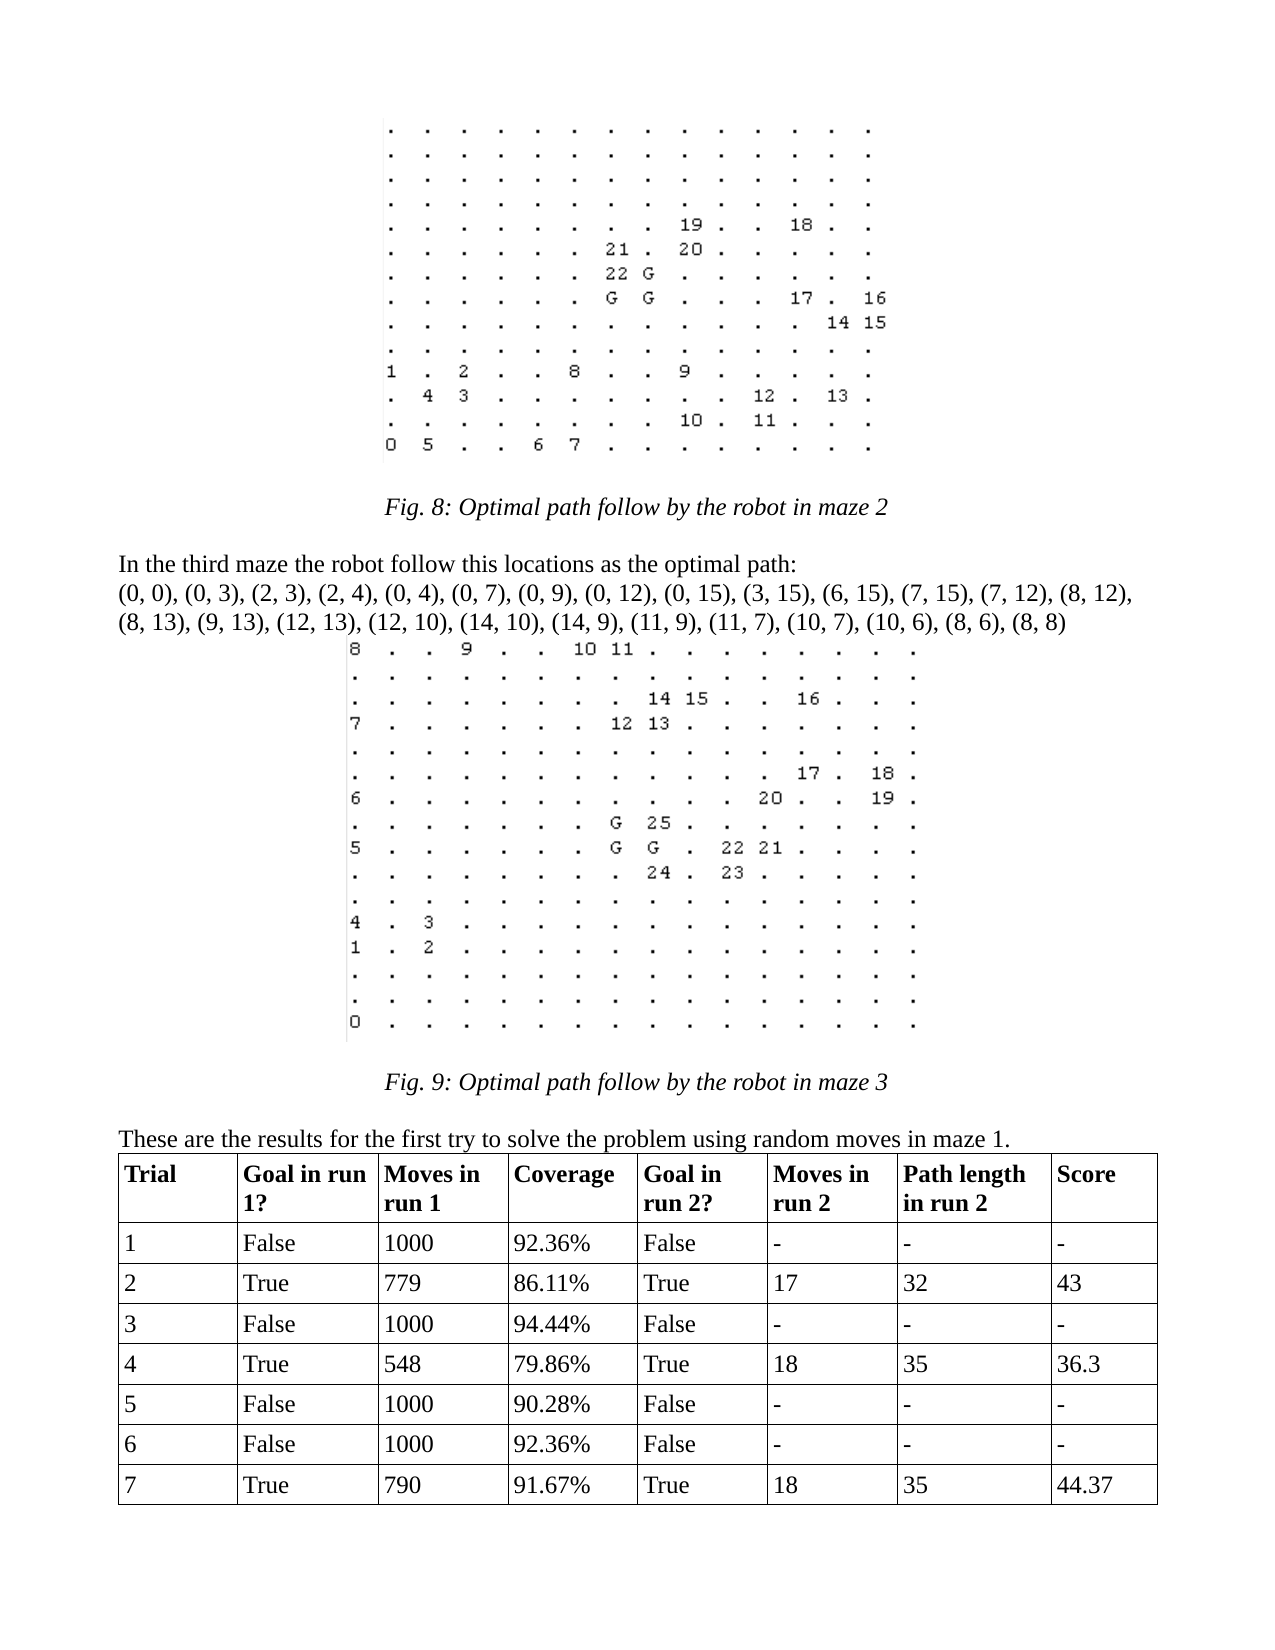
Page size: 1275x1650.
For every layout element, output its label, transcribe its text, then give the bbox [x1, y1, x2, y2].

table_cell True [638, 1344, 767, 1383]
table_cell 35 [898, 1344, 1051, 1383]
table_cell 1000 [379, 1385, 508, 1424]
table_cell - [768, 1304, 897, 1343]
table_cell 92.36% [509, 1425, 637, 1464]
table_cell 779 [379, 1264, 508, 1303]
table_cell True [638, 1465, 767, 1504]
table_cell 1000 [379, 1425, 508, 1464]
table_cell False [638, 1385, 767, 1424]
table_cell 43 [1052, 1264, 1157, 1303]
table_cell - [1052, 1304, 1157, 1343]
text Fig. 9: Optimal path follow by the robot in maze 3 [118, 1067, 1157, 1096]
table_cell True [238, 1264, 378, 1303]
table_cell 92.36% [509, 1223, 637, 1262]
table_cell 6 [119, 1425, 237, 1464]
table_cell 4 [119, 1344, 237, 1383]
table_cell False [238, 1304, 378, 1343]
table_cell 36.3 [1052, 1344, 1157, 1383]
table_header Goal in run 1? [238, 1154, 378, 1222]
table_cell False [638, 1304, 767, 1343]
text Fig. 8: Optimal path follow by the robot in maze 2 [118, 492, 1157, 521]
table_header Goal in run 2? [638, 1154, 767, 1222]
table_cell 35 [898, 1465, 1051, 1504]
table_cell 79.86% [509, 1344, 637, 1383]
table_cell - [898, 1385, 1051, 1424]
table_cell 94.44% [509, 1304, 637, 1343]
table_header Trial [119, 1154, 237, 1222]
table_header Coverage [509, 1154, 637, 1222]
table_cell 1 [119, 1223, 237, 1262]
table_cell 44.37 [1052, 1465, 1157, 1504]
table_cell 17 [768, 1264, 897, 1303]
table_header Score [1052, 1154, 1157, 1222]
table_cell 7 [119, 1465, 237, 1504]
table_cell True [638, 1264, 767, 1303]
table_header Moves in run 2 [768, 1154, 897, 1222]
text In the third maze the robot follow this locations as the optimal path: [118, 549, 1157, 578]
table_cell - [898, 1304, 1051, 1343]
table_cell False [238, 1385, 378, 1424]
table_header Moves in run 1 [379, 1154, 508, 1222]
table_cell - [768, 1385, 897, 1424]
text (0, 0), (0, 3), (2, 3), (2, 4), (0, 4), (0, 7), (0, 9), (0, 12), (0, 15), (3, 15), (6, 15), (7, 15), (7, 12), (8, 12), (8, 13), (9, 13), (12, 13), (12, 10), (14, 10), (14, 9), (11, 9), (11, 7), (10, 7), (10, 6), (8, 6), (8, 8) [118, 578, 1157, 636]
table_cell 90.28% [509, 1385, 637, 1424]
table_cell 548 [379, 1344, 508, 1383]
table_cell - [768, 1223, 897, 1262]
table_cell 2 [119, 1264, 237, 1303]
table_cell False [638, 1425, 767, 1464]
table_cell 86.11% [509, 1264, 637, 1303]
table_cell - [1052, 1385, 1157, 1424]
table_header Path length in run 2 [898, 1154, 1051, 1222]
table_cell 32 [898, 1264, 1051, 1303]
table_cell - [1052, 1425, 1157, 1464]
table_cell - [1052, 1223, 1157, 1262]
table_cell 18 [768, 1465, 897, 1504]
picture [382, 118, 893, 463]
table_cell 3 [119, 1304, 237, 1343]
table_cell 18 [768, 1344, 897, 1383]
table_cell True [238, 1344, 378, 1383]
table_cell True [238, 1465, 378, 1504]
table_cell - [898, 1425, 1051, 1464]
table_cell - [898, 1223, 1051, 1262]
table_cell 5 [119, 1385, 237, 1424]
table_cell - [768, 1425, 897, 1464]
table_cell 1000 [379, 1223, 508, 1262]
table_cell False [638, 1223, 767, 1262]
table_cell 91.67% [509, 1465, 637, 1504]
table_cell 1000 [379, 1304, 508, 1343]
table_cell False [238, 1223, 378, 1262]
table_cell 790 [379, 1465, 508, 1504]
text These are the results for the first try to solve the problem using random moves in maze 1. [118, 1124, 1157, 1153]
table_cell False [238, 1425, 378, 1464]
picture [346, 635, 929, 1042]
